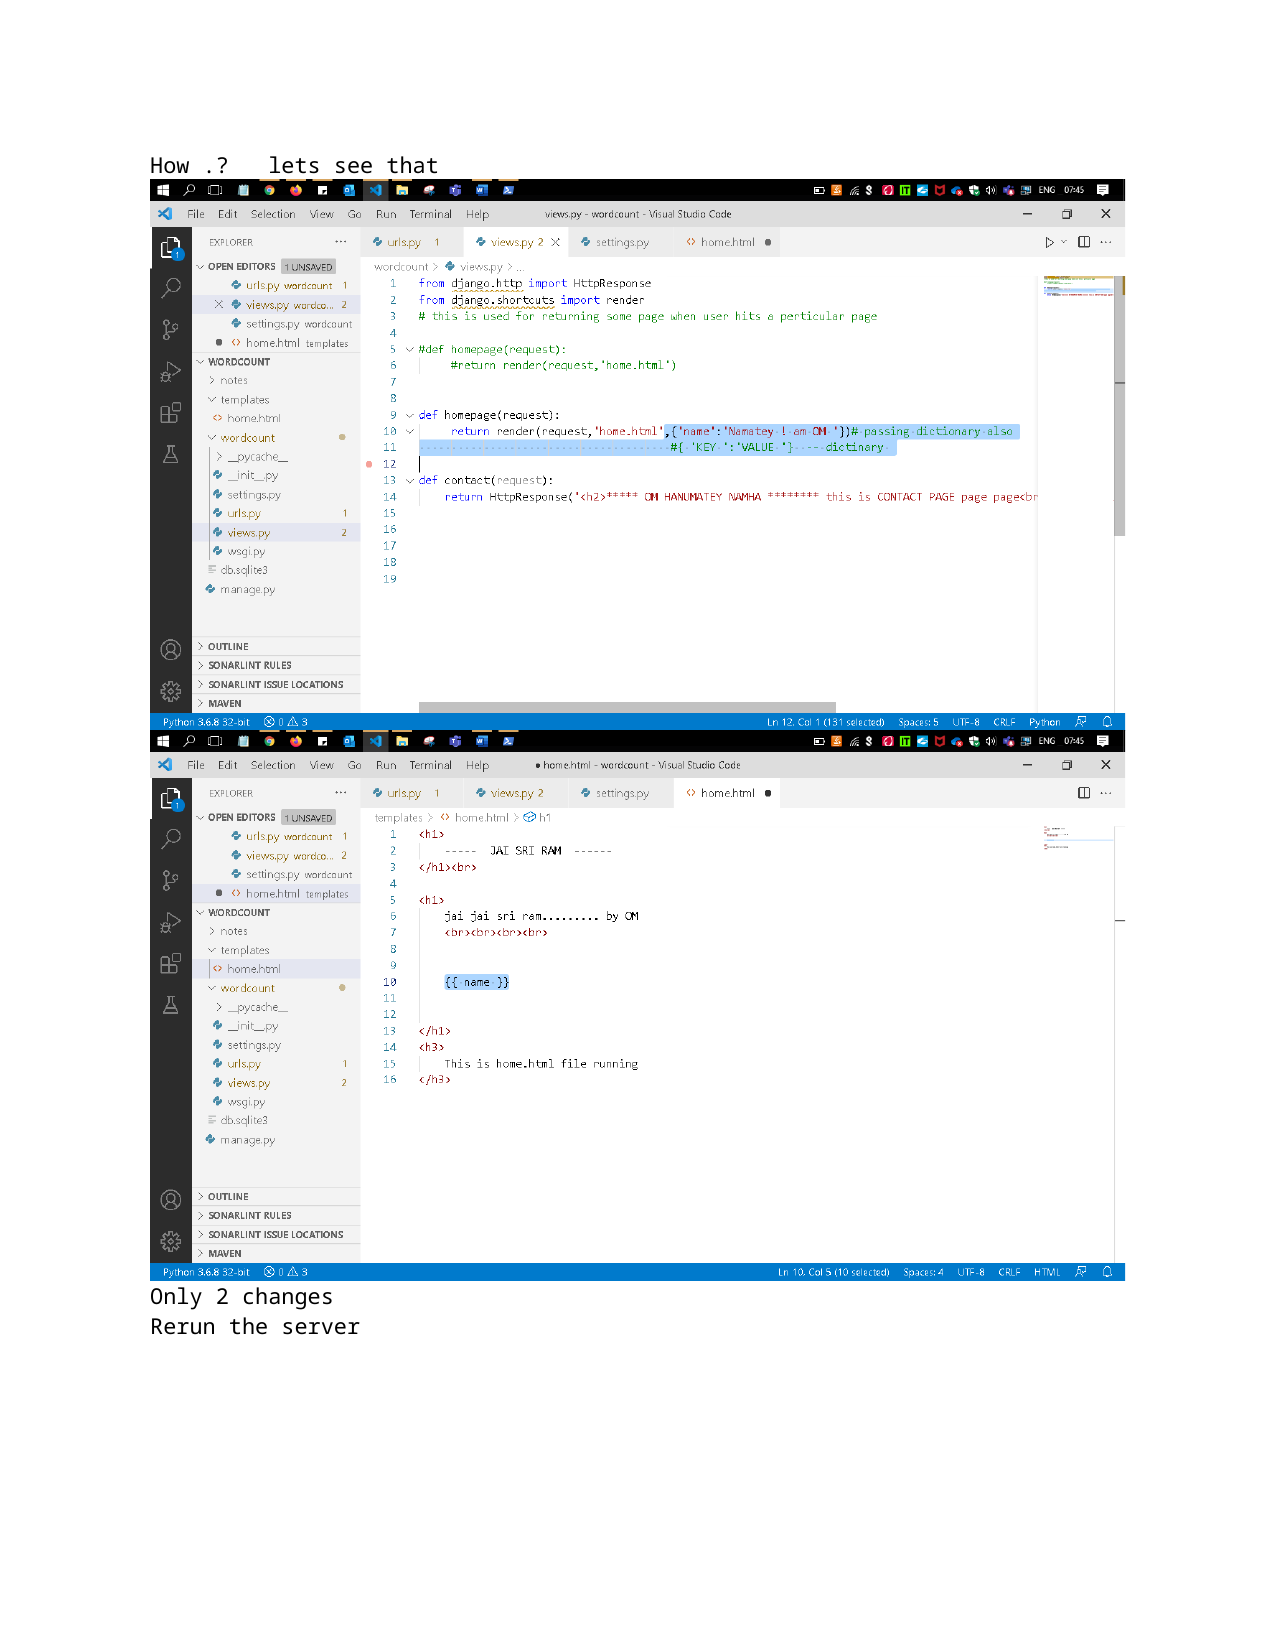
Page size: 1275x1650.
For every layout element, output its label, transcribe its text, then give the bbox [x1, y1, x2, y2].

text Rerun the server [150, 1311, 1125, 1341]
text Only 2 changes [150, 1281, 1125, 1311]
text How .? lets see that [150, 150, 1125, 179]
